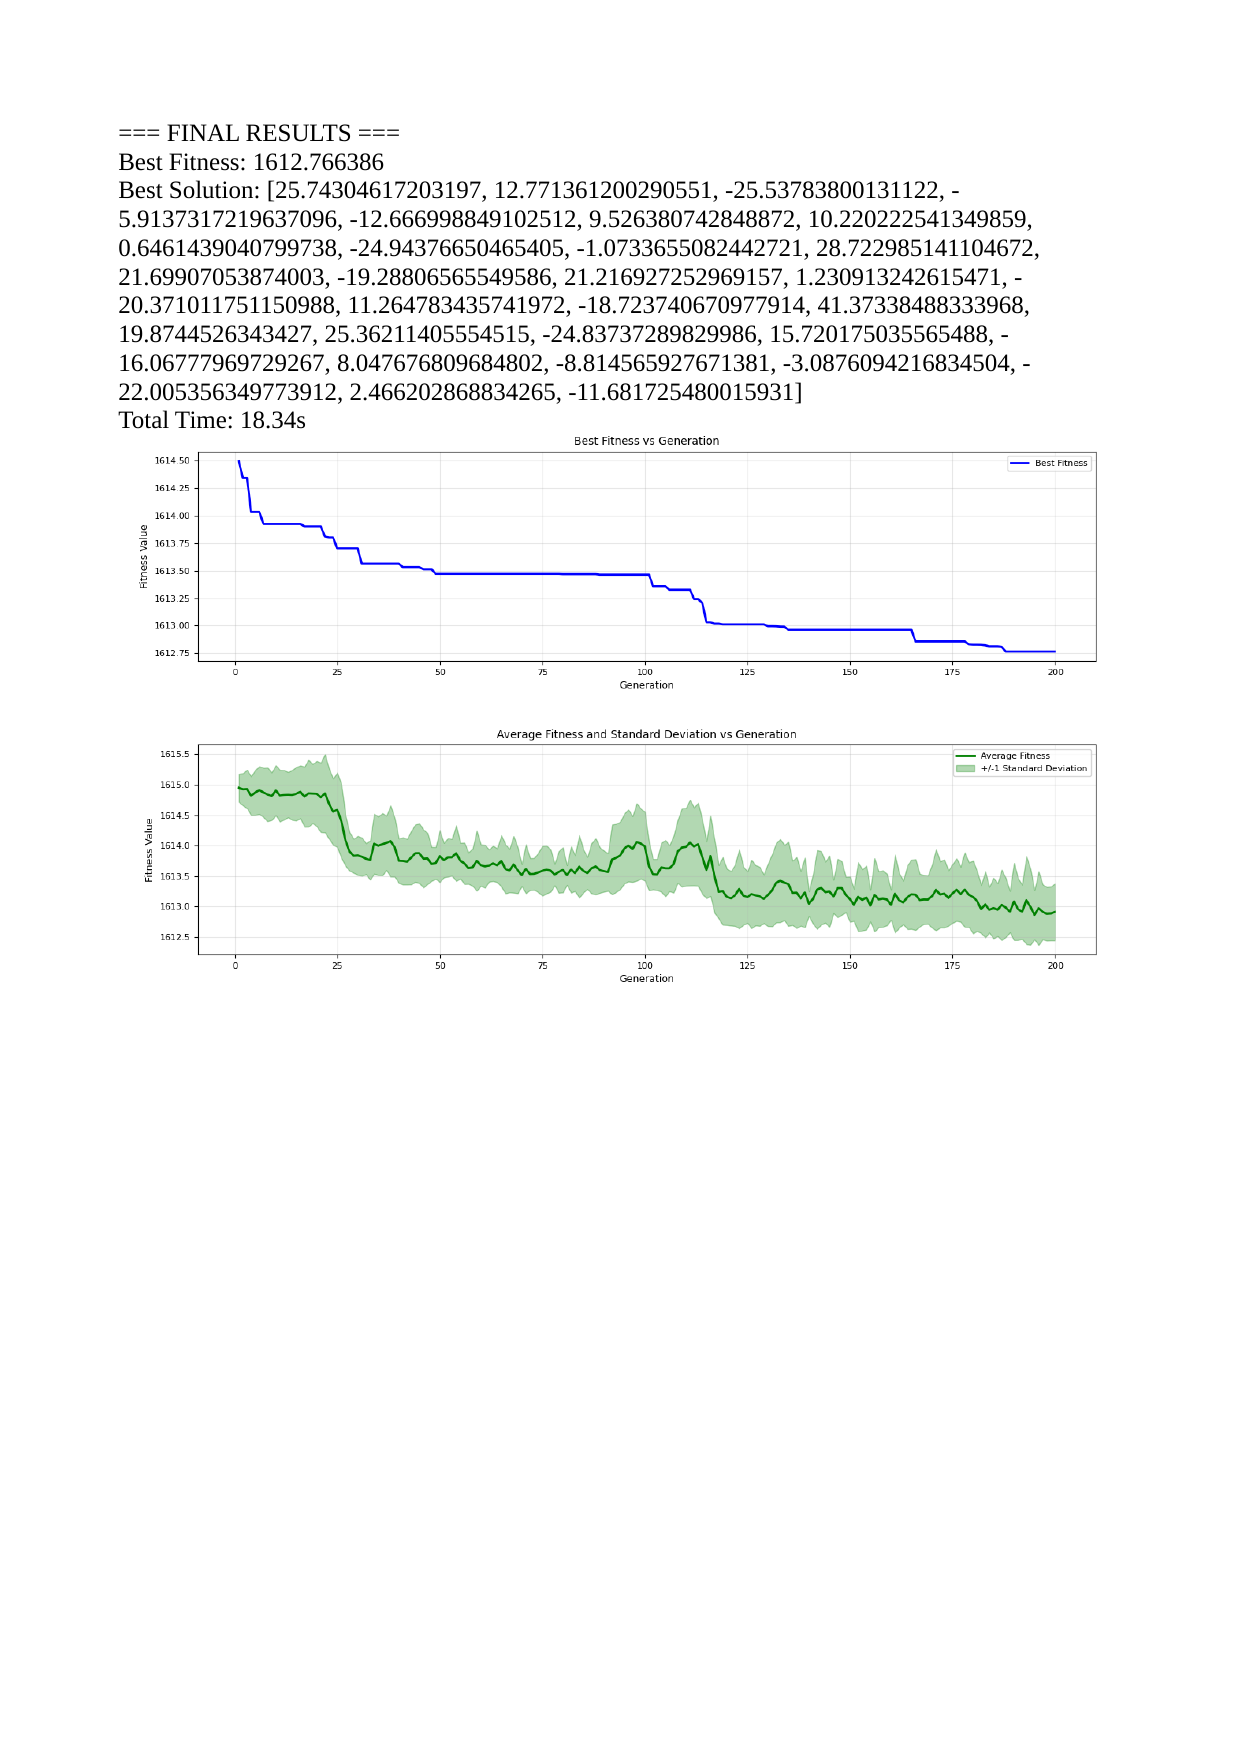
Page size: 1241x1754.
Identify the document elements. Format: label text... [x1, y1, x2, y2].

text === FINAL RESULTS === [118, 118, 1122, 147]
text Total Time: 18.34s [118, 406, 1122, 434]
picture [118, 434, 1123, 999]
text Best Solution: [25.74304617203197, 12.771361200290551, -25.53783800131122, -5.9137317219637096, -12.666998849102512, 9.526380742848872, 10.220222541349859, 0.6461439040799738, -24.94376650465405, -1.0733655082442721, 28.722985141104672, 21.69907053874003, -19.28806565549586, 21.216927252969157, 1.230913242615471, -20.371011751150988, 11.264783435741972, -18.723740670977914, 41.37338488333968, 19.8744526343427, 25.36211405554515, -24.83737289829986, 15.720175035565488, -16.06777969729267, 8.047676809684802, -8.814565927671381, -3.0876094216834504, -22.005356349773912, 2.466202868834265, -11.681725480015931] [118, 176, 1122, 406]
text Best Fitness: 1612.766386 [118, 147, 1122, 176]
